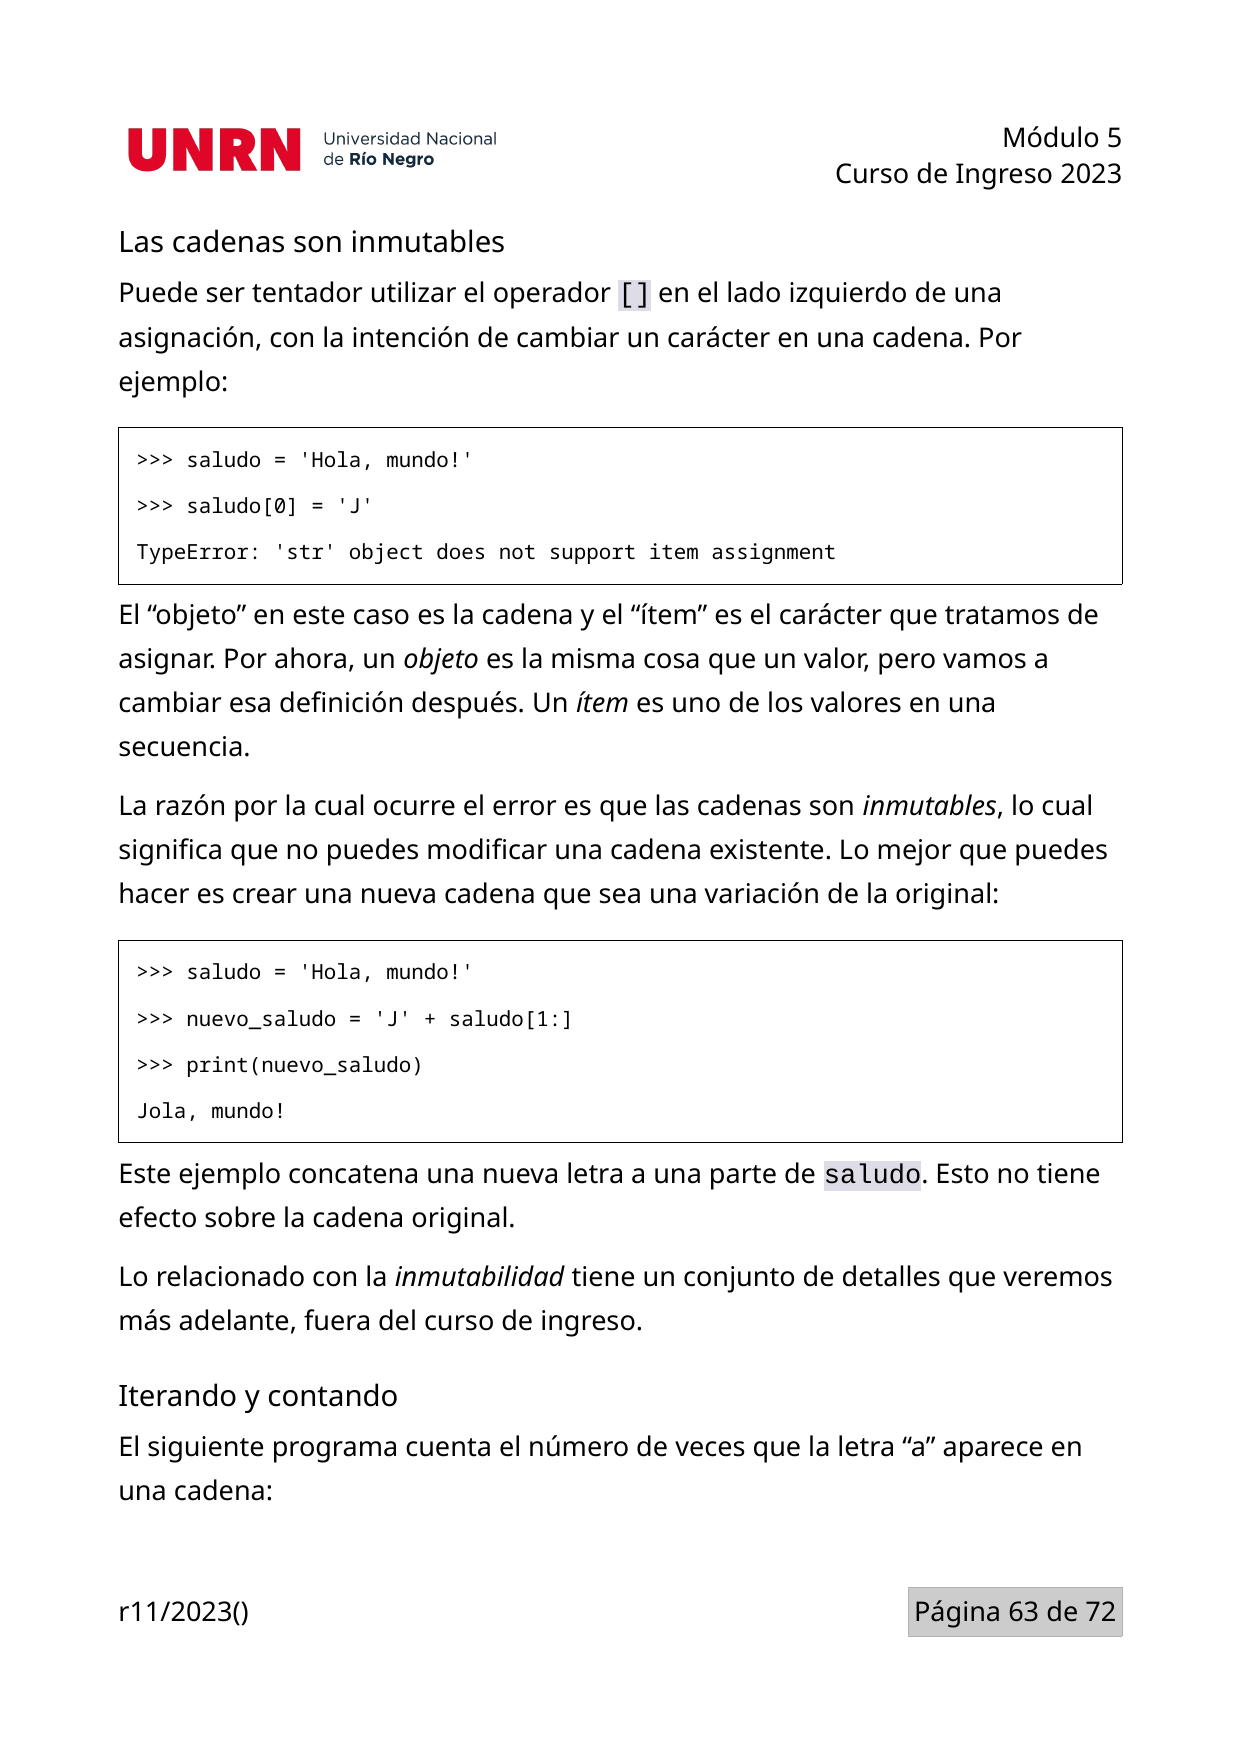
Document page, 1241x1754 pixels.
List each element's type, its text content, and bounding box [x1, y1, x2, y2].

text >>> print(nuevo_saludo) [119, 1032, 1122, 1078]
text Jola, mundo! [119, 1078, 1122, 1142]
text >>> saludo = 'Hola, mundo!' [119, 428, 1122, 473]
text Este ejemplo concatena una nueva letra a una parte de saludo. Esto no tiene efecto sobre la cadena original. [118, 1154, 1122, 1236]
subtitle Las cadenas son inmutables [118, 221, 1122, 261]
subtitle Iterando y contando [118, 1375, 1122, 1415]
text >>> saludo = 'Hola, mundo!' [119, 941, 1122, 986]
text >>> saludo[0] = 'J' [119, 473, 1122, 519]
picture [118, 118, 505, 180]
text Puede ser tentador utilizar el operador [] en el lado izquierdo de una asignación, con la intención de cambiar un carácter en una cadena. Por ejemplo: [118, 274, 1122, 399]
text El siguiente programa cuenta el número de veces que la letra “a” aparece en una cadena: [118, 1427, 1122, 1508]
text El “objeto” en este caso es la cadena y el “ítem” es el carácter que tratamos de asignar. Por ahora, un objeto es la misma cosa que un valor, pero vamos a cambiar esa definición después. Un ítem es uno de los valores en una secuencia. [118, 595, 1122, 765]
text La razón por la cual ocurre el error es que las cadenas son inmutables, lo cual significa que no puedes modificar una cadena existente. Lo mejor que puedes hacer es crear una nueva cadena que sea una variación de la original: [118, 787, 1122, 912]
text TypeError: 'str' object does not support item assignment [119, 519, 1122, 584]
text >>> nuevo_saludo = 'J' + saludo[1:] [119, 986, 1122, 1032]
text Lo relacionado con la inmutabilidad tiene un conjunto de detalles que veremos más adelante, fuera del curso de ingreso. [118, 1257, 1122, 1338]
